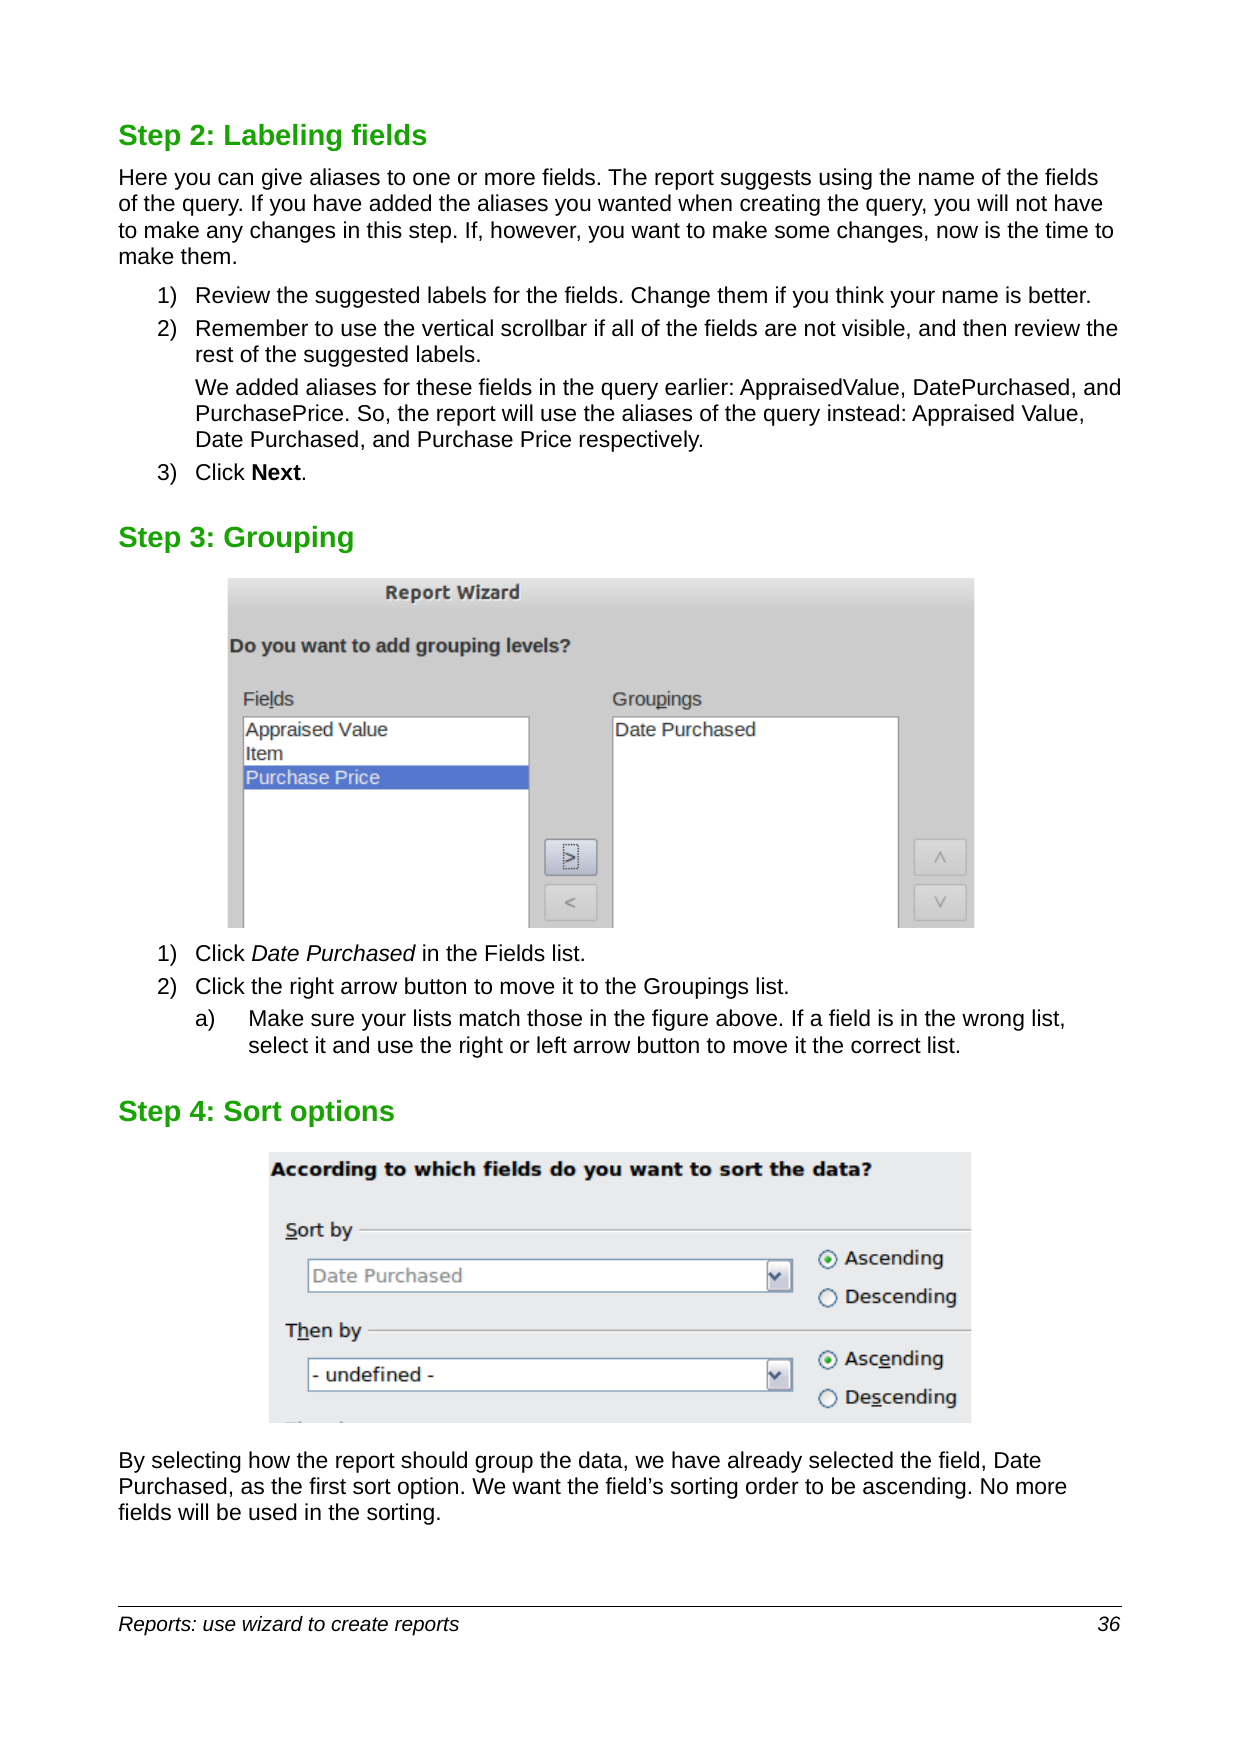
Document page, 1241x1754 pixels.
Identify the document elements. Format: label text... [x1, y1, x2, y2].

text By selecting how the report should group the data, we have already selected the field, Date Purchased, as the first sort option. We want the field’s sorting order to be ascending. No more fields will be used in the sorting. [118, 1447, 1122, 1526]
list Make sure your lists match those in the figure above. If a field is in the wrong list, select it and use the right or left arrow button to move it the correct list. [195, 1005, 1122, 1058]
subtitle Step 3: Grouping [118, 520, 1122, 554]
list Click Next. [177, 458, 1122, 485]
list We added aliases for these fields in the query earlier: AppraisedValue, DatePurchased, and PurchasePrice. So, the report will use the aliases of the query instead: Appraised Value, Date Purchased, and Purchase Price respectively. [195, 373, 1122, 453]
picture [268, 1152, 972, 1423]
list Remember to use the vertical scrollbar if all of the fields are not visible, and then review the rest of the suggested labels. [177, 314, 1122, 367]
picture [227, 578, 975, 928]
text Here you can give aliases to one or more fields. The report suggests using the name of the fields of the query. If you have added the aliases you wanted when creating the query, you will not have to make any changes in this step. If, however, you want to make some changes, now is the time to make them. [118, 164, 1122, 269]
list Review the suggested labels for the fields. Change them if you think your name is better. [177, 282, 1122, 308]
subtitle Step 4: Sort options [118, 1094, 1122, 1127]
subtitle Step 2: Labeling fields [118, 118, 1122, 152]
list Click Date Purchased in the Fields list. [177, 940, 1122, 967]
list Click the right arrow button to move it to the Groupings list. [177, 973, 1122, 999]
